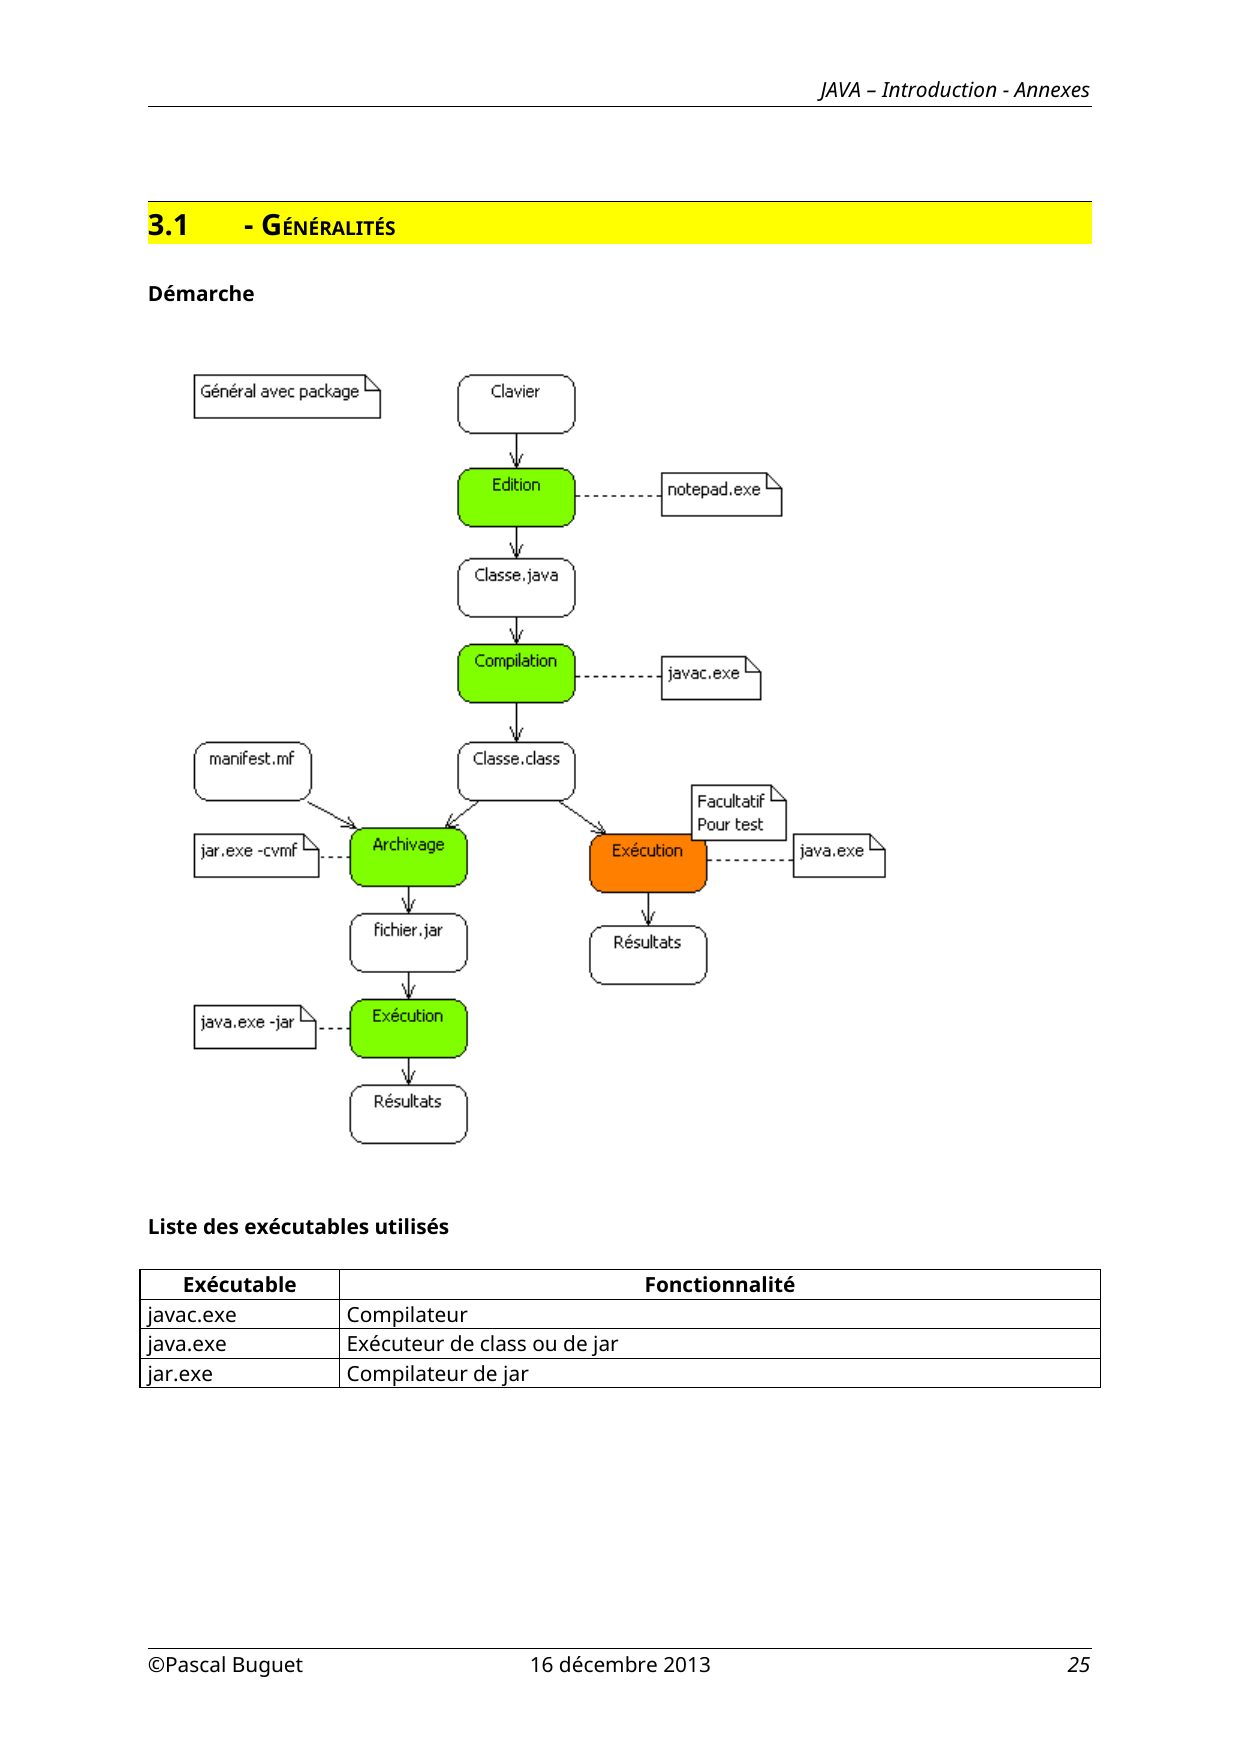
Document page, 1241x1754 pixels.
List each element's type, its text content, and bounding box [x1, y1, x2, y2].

table_cell jar.exe [141, 1359, 339, 1387]
table_cell Exécuteur de class ou de jar [340, 1329, 1100, 1358]
table_cell Compilateur de jar [340, 1359, 1100, 1387]
table_header Exécutable [141, 1270, 339, 1299]
table_cell java.exe [141, 1329, 339, 1358]
picture [164, 344, 916, 1175]
text Liste des exécutables utilisés [148, 1212, 1092, 1241]
text Démarche [148, 279, 1092, 307]
table_cell javac.exe [141, 1300, 339, 1328]
table_cell Compilateur [340, 1300, 1100, 1328]
subtitle - Généralités [148, 202, 1092, 244]
table_header Fonctionnalité [340, 1270, 1100, 1299]
